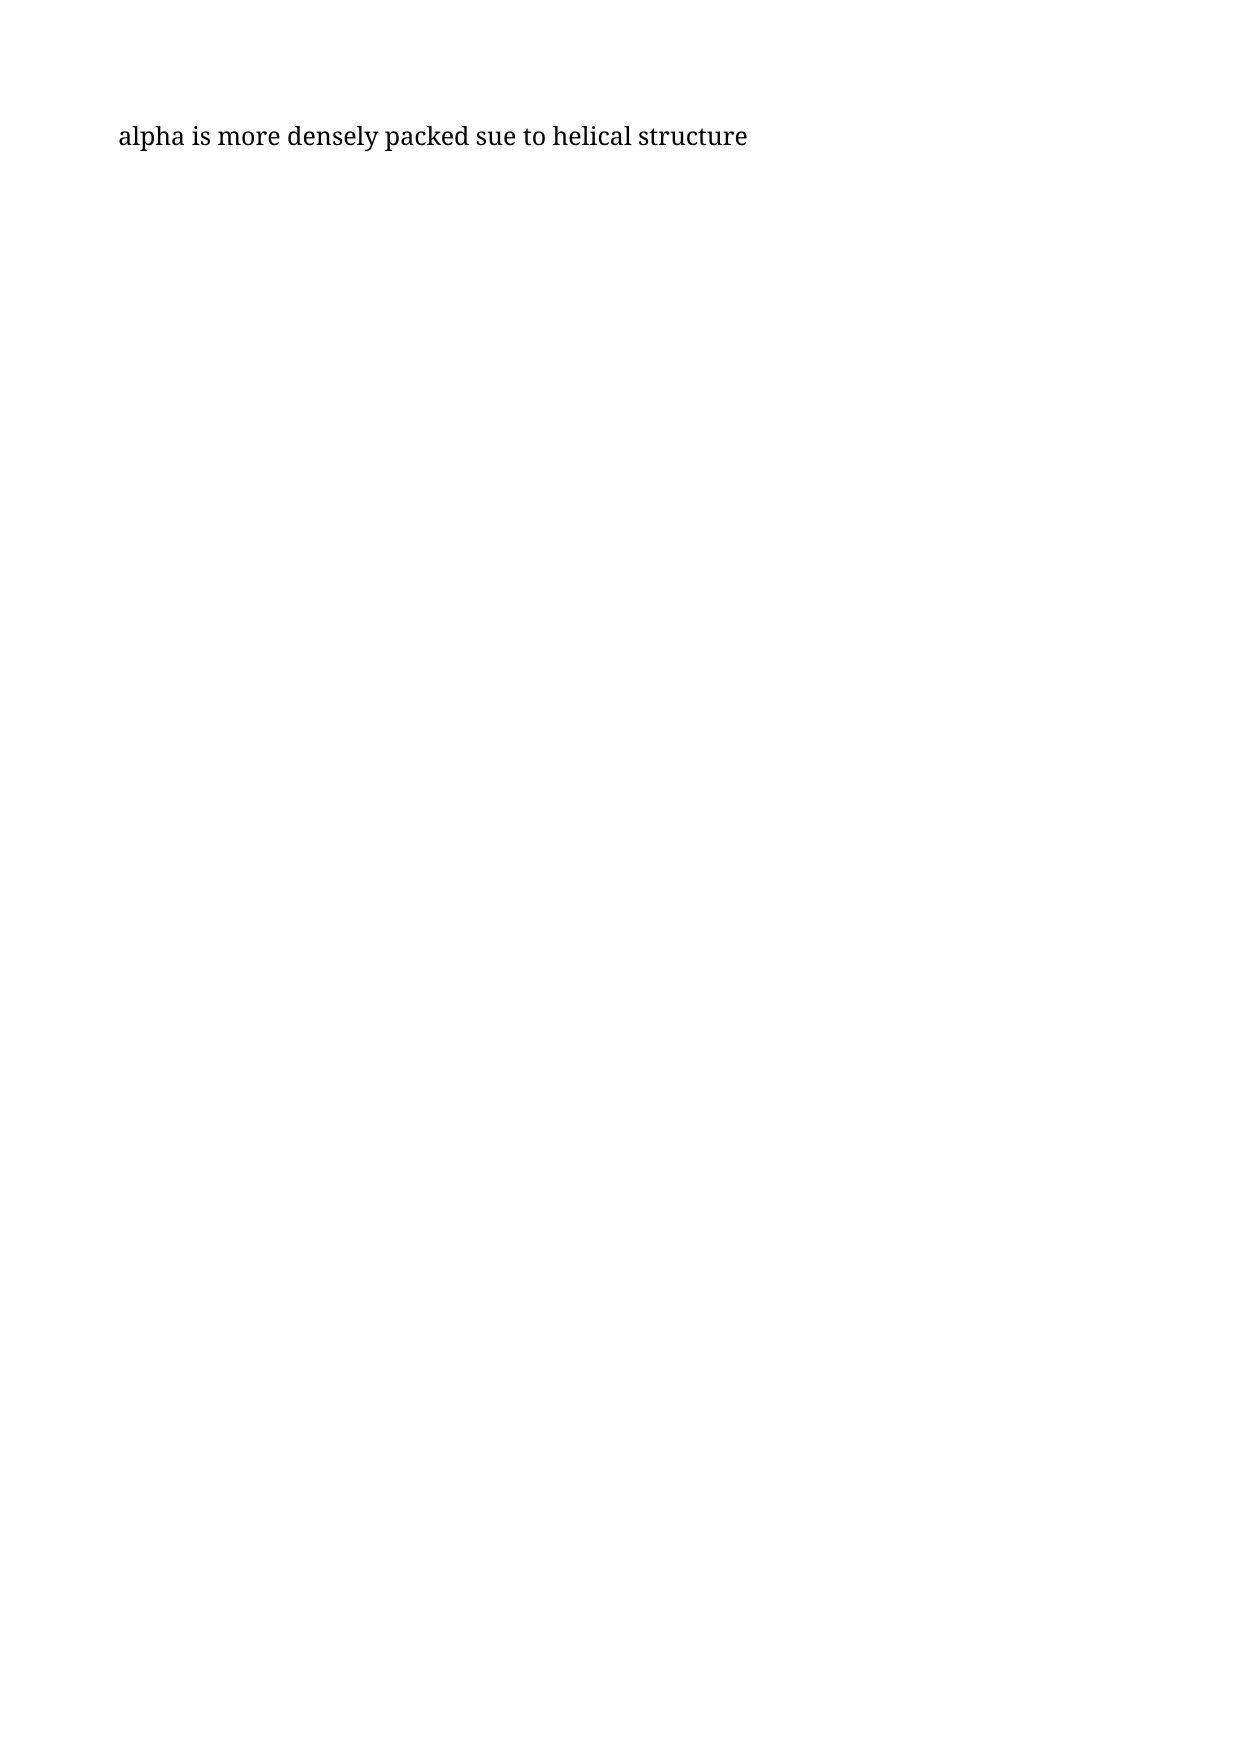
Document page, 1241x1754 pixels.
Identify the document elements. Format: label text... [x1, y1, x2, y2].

text alpha is more densely packed sue to helical structure [118, 118, 1122, 152]
